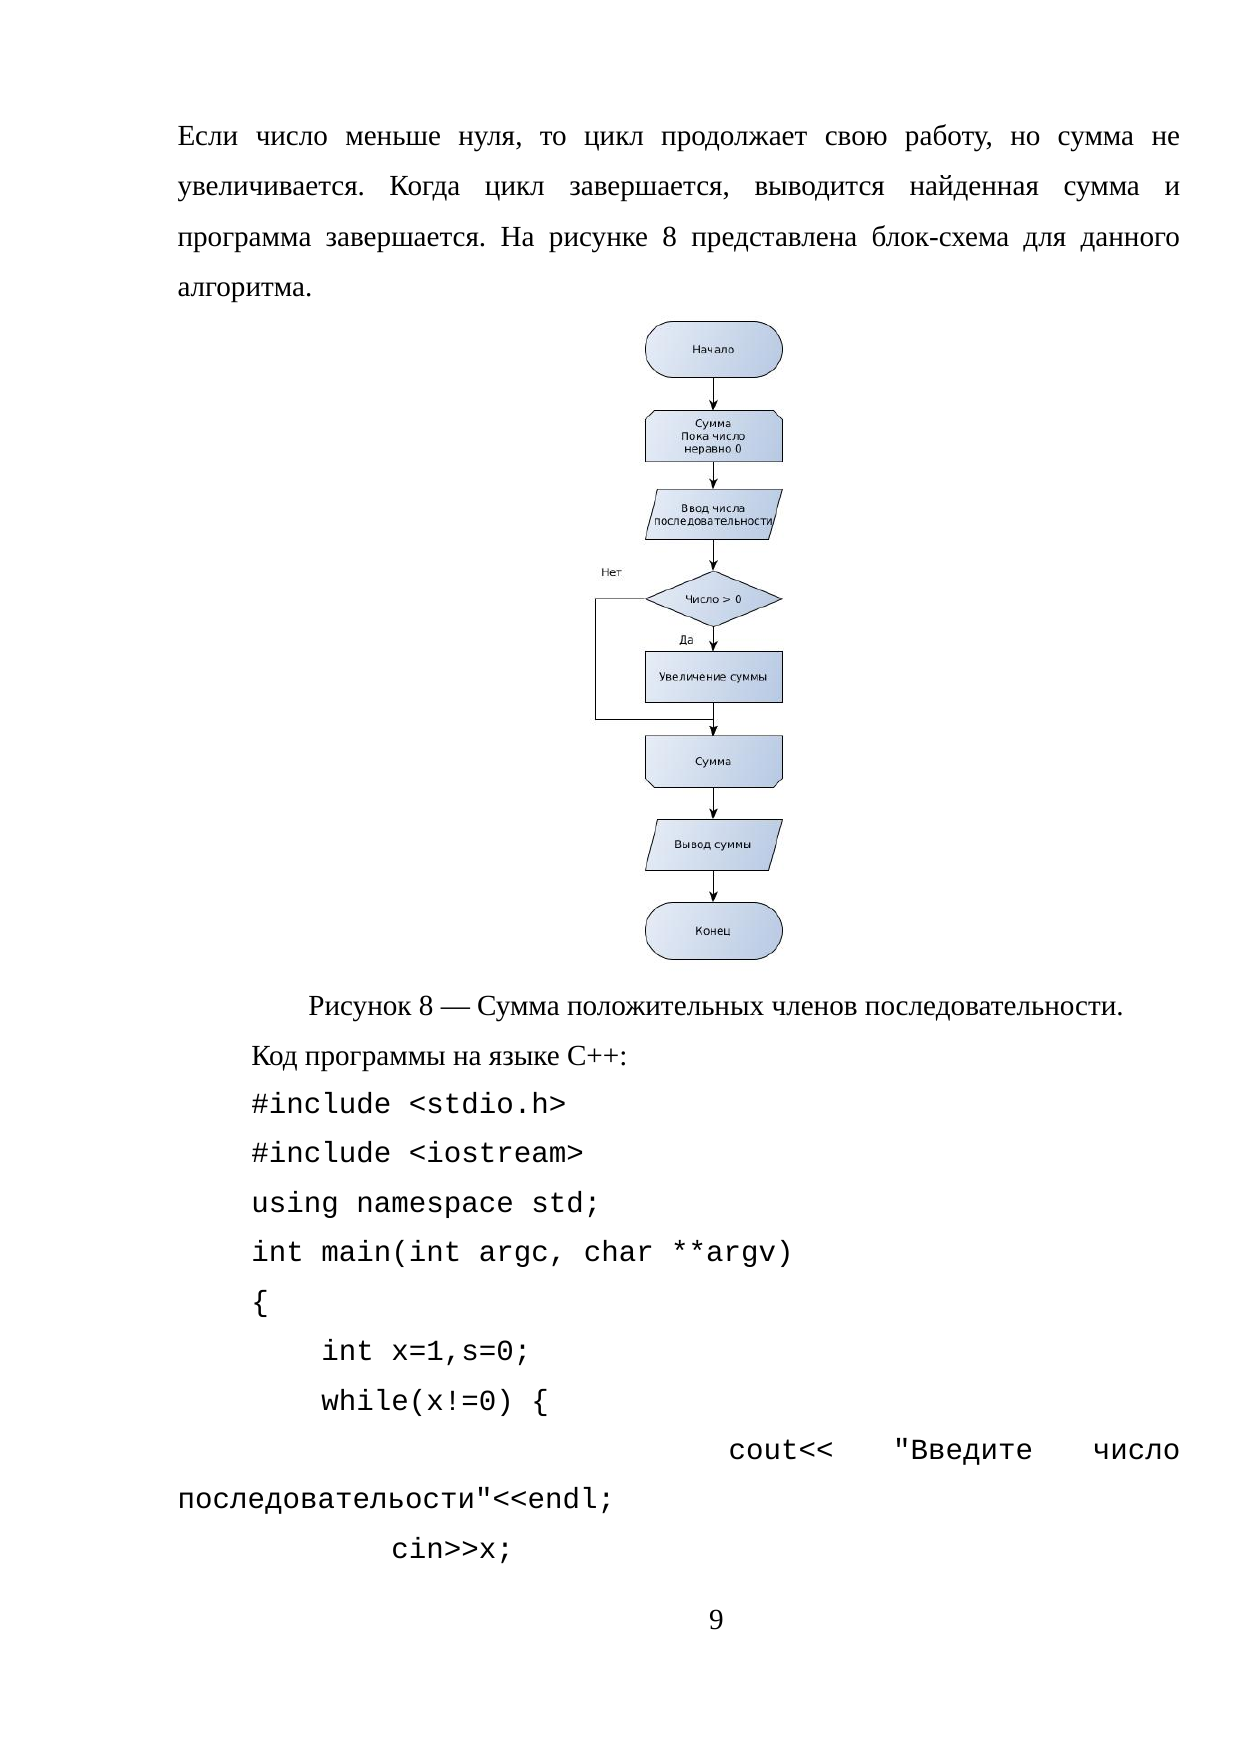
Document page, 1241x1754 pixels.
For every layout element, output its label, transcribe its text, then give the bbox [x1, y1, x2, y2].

picture [581, 308, 795, 972]
text cin>>x; [177, 1534, 1181, 1567]
text Рисунок 8 — Сумма положительных членов последовательности. [177, 319, 1181, 1022]
text int x=1,s=0; [177, 1336, 1181, 1369]
text Если число меньше нуля, то цикл продолжает свою работу, но сумма не увеличивается. Когда цикл завершается, выводится найденная сумма и программа завершается. На рисунке 8 представлена блок-схема для данного алгоритма. [177, 118, 1181, 303]
text Код программы на языке C++: [177, 1038, 1181, 1072]
text #include <iostream> [177, 1138, 1181, 1171]
text { [177, 1287, 1181, 1320]
text cout<< "Введите число последовательости"<<endl; [177, 1435, 1181, 1518]
text while(x!=0) { [177, 1386, 1181, 1419]
text using namespace std; [177, 1188, 1181, 1221]
text #include <stdio.h> [177, 1089, 1181, 1122]
text int main(int argc, char **argv) [177, 1237, 1181, 1270]
